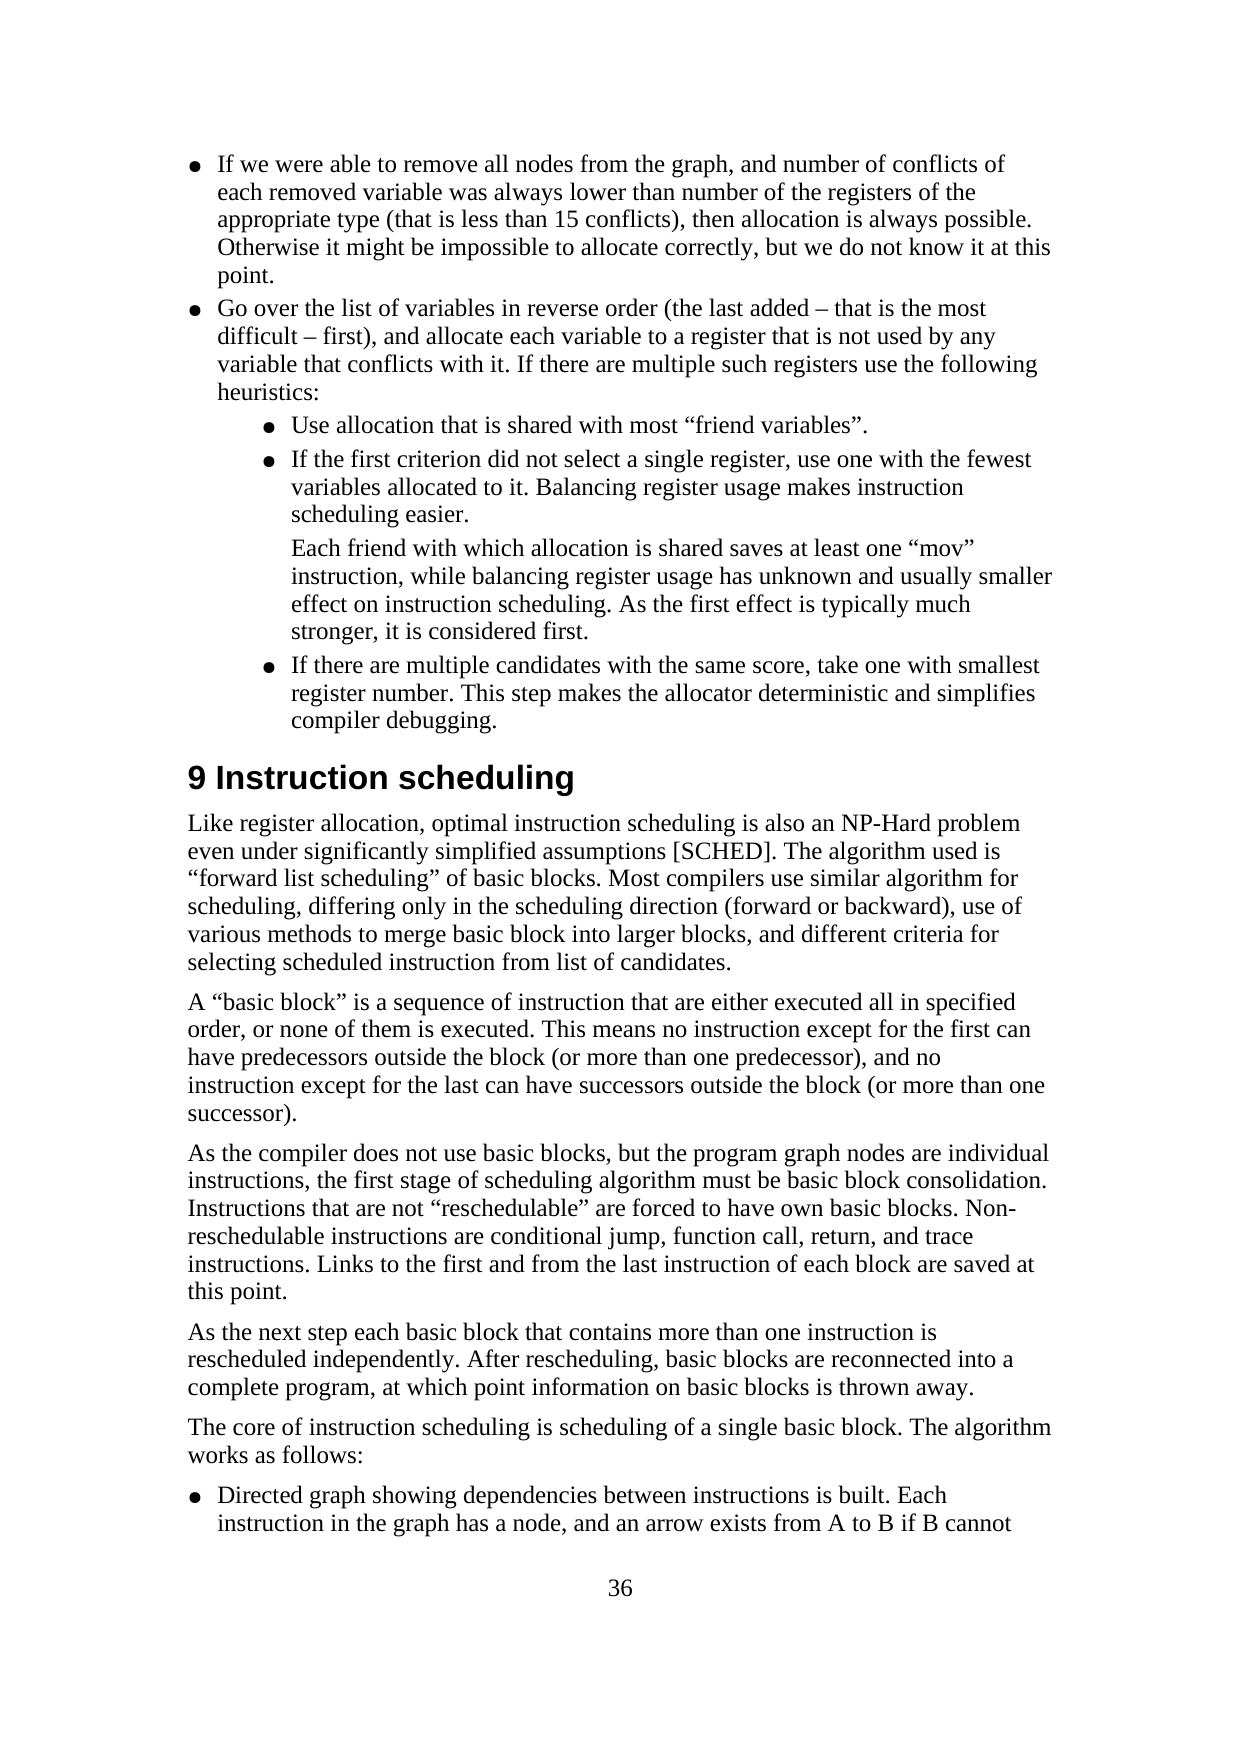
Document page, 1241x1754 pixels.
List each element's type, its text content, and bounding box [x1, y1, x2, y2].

list Each friend with which allocation is shared saves at least one “mov” instruction, while balancing register usage has unknown and usually smaller effect on instruction scheduling. As the first effect is typically much stronger, it is considered first. [261, 534, 1053, 645]
text As the compiler does not use basic blocks, but the program graph nodes are individual instructions, the first stage of scheduling algorithm must be basic block consolidation. Instructions that are not “reschedulable” are forced to have own basic blocks. Non-reschedulable instructions are conditional jump, function call, return, and trace instructions. Links to the first and from the last instruction of each block are saved at this point. [187, 1139, 1053, 1305]
text A “basic block” is a sequence of instruction that are either executed all in specified order, or none of them is executed. This means no instruction except for the first can have predecessors outside the block (or more than one predecessor), and no instruction except for the last can have successors outside the block (or more than one successor). [187, 988, 1053, 1126]
list If there are multiple candidates with the same score, take one with smallest register number. This step makes the allocator deterministic and simplifies compiler debugging. [261, 651, 1053, 734]
text The core of instruction scheduling is scheduling of a single basic block. The algorithm works as follows: [187, 1413, 1053, 1469]
list Directed graph showing dependencies between instructions is built. Each instruction in the graph has a node, and an arrow exists from A to B if B cannot [187, 1481, 1053, 1537]
text As the next step each basic block that contains more than one instruction is rescheduled independently. After rescheduling, basic blocks are reconnected into a complete program, at which point information on basic blocks is thrown away. [187, 1318, 1053, 1401]
subtitle 9 Instruction scheduling [187, 759, 1053, 797]
list Go over the list of variables in reverse order (the last added – that is the most difficult – first), and allocate each variable to a register that is not used by any variable that conflicts with it. If there are multiple such registers use the following heuristics: [187, 294, 1053, 405]
list If we were able to remove all nodes from the graph, and number of conflicts of each removed variable was always lower than number of the registers of the appropriate type (that is less than 15 conflicts), then allocation is always possible. Otherwise it might be impossible to allocate correctly, but we do not know it at this point. [187, 150, 1053, 288]
list Use allocation that is shared with most “friend variables”. [261, 411, 1053, 439]
text Like register allocation, optimal instruction scheduling is also an NP-Hard problem even under significantly simplified assumptions [SCHED]. The algorithm used is “forward list scheduling” of basic blocks. Most compilers use similar algorithm for scheduling, differing only in the scheduling direction (forward or backward), use of various methods to merge basic block into larger blocks, and different criteria for selecting scheduled instruction from list of candidates. [187, 809, 1053, 975]
list If the first criterion did not select a single register, use one with the fewest variables allocated to it. Balancing register usage makes instruction scheduling easier. [261, 445, 1053, 528]
